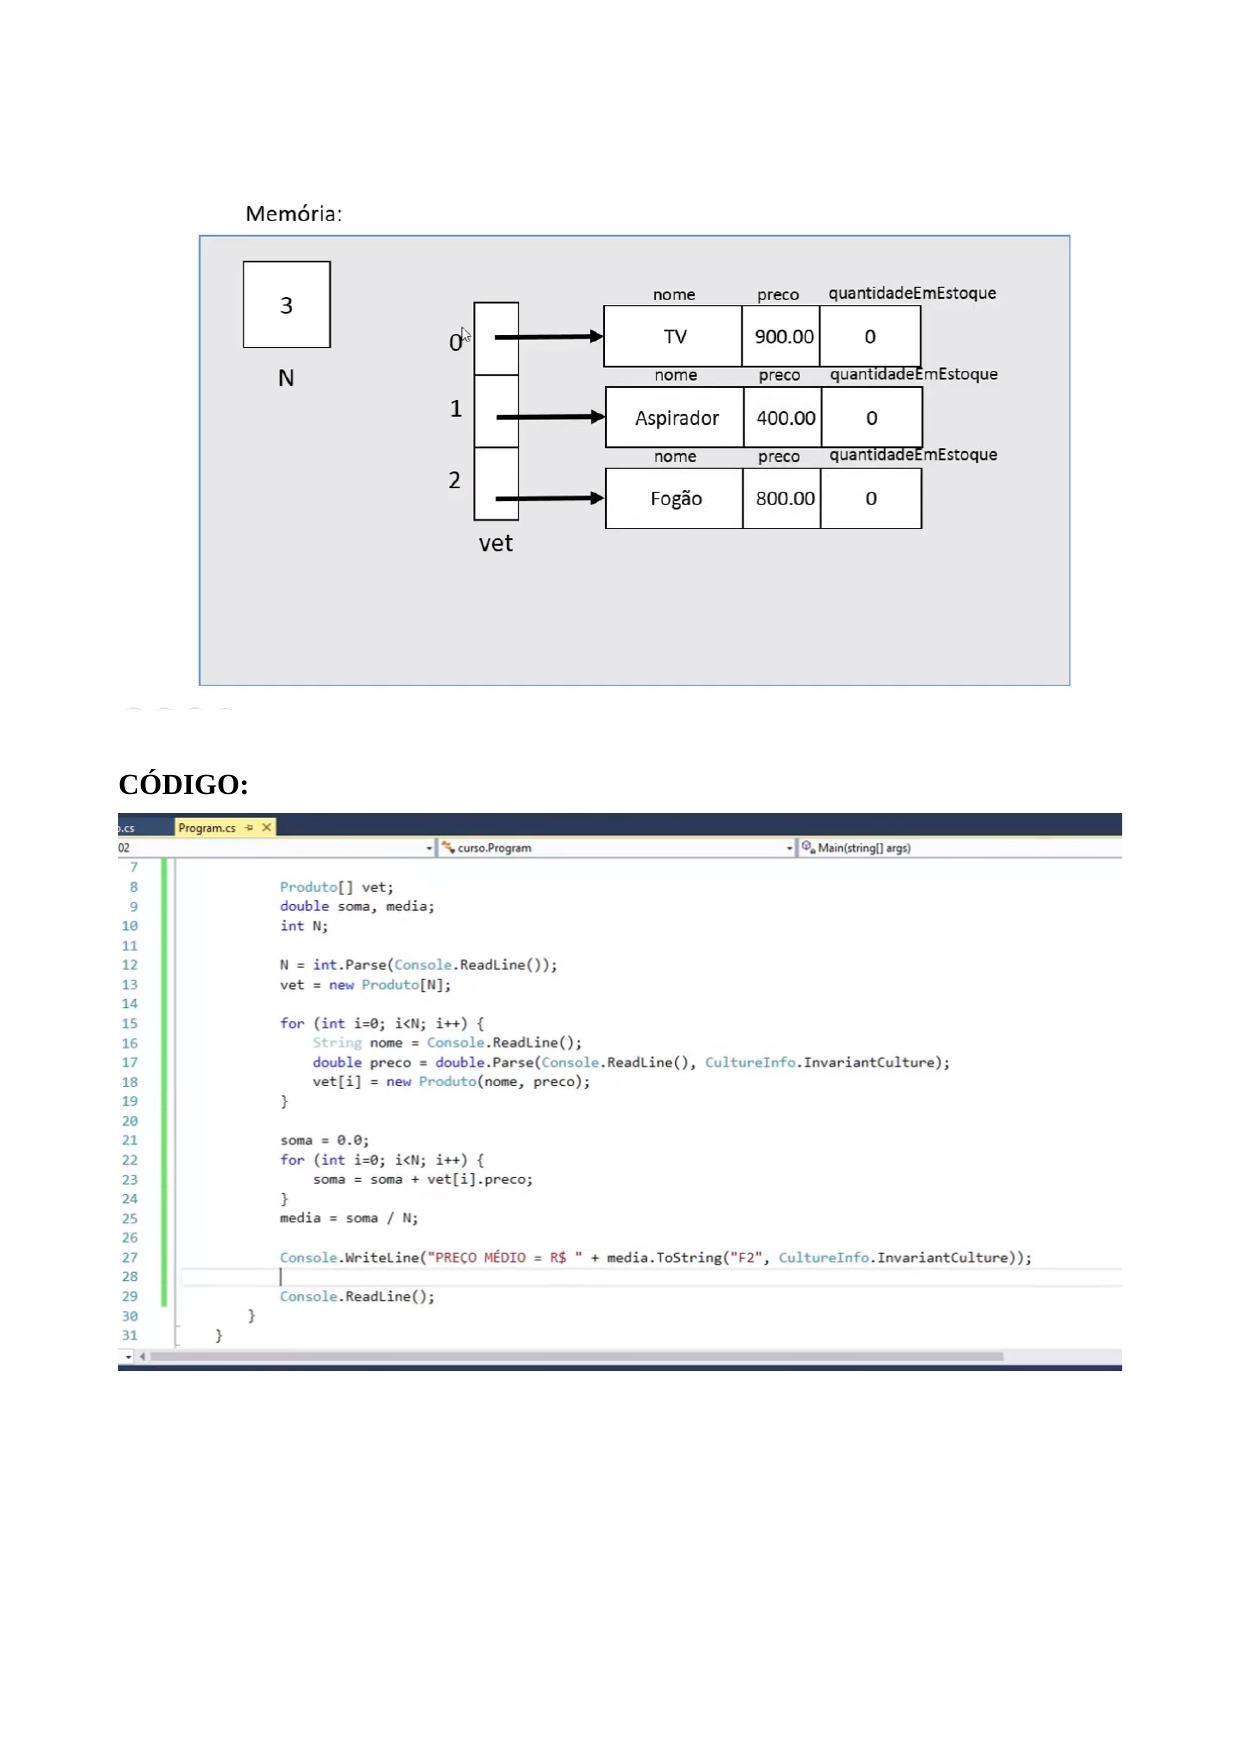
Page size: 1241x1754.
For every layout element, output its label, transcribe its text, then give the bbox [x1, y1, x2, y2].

picture [118, 131, 1123, 710]
picture [118, 813, 1123, 1371]
text CÓDIGO: [118, 767, 1122, 801]
